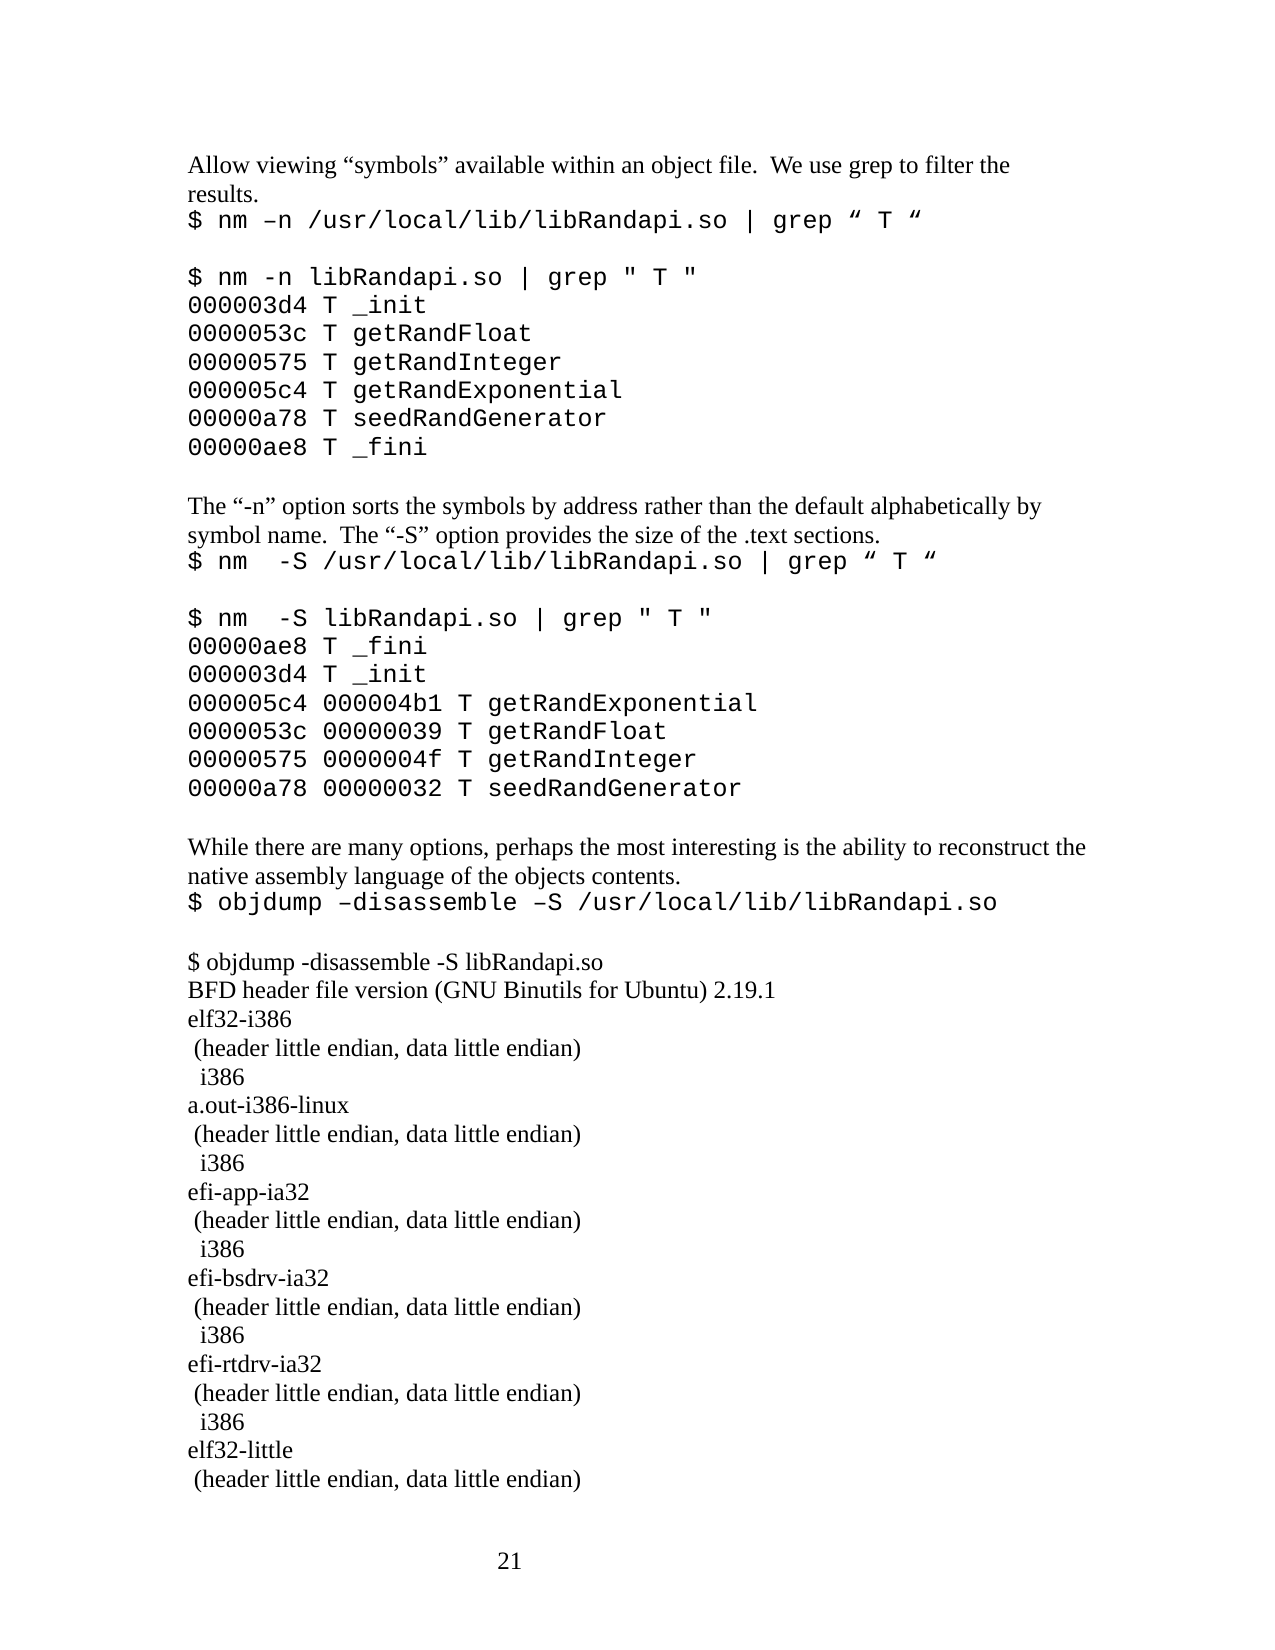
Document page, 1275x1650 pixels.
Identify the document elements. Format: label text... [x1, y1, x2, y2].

text $ nm -S /usr/local/lib/libRandapi.so | grep “ T “ [187, 549, 1087, 577]
text i386 [187, 1407, 1087, 1435]
text 00000ae8 T _fini [187, 634, 1087, 662]
text BFD header file version (GNU Binutils for Ubuntu) 2.19.1 [187, 975, 1087, 1004]
text 00000575 0000004f T getRandInteger [187, 747, 1087, 775]
text 000005c4 000004b1 T getRandExponential [187, 690, 1087, 719]
text i386 [187, 1320, 1087, 1349]
text 00000575 T getRandInteger [187, 349, 1087, 377]
text 000005c4 T getRandExponential [187, 377, 1087, 406]
text efi-app-ia32 [187, 1177, 1087, 1205]
text (header little endian, data little endian) [187, 1205, 1087, 1234]
text 00000a78 00000032 T seedRandGenerator [187, 775, 1087, 804]
text The “-n” option sorts the symbols by address rather than the default alphabetically by symbol name. The “-S” option provides the size of the .text sections. [187, 491, 1087, 549]
text $ objdump –disassemble –S /usr/local/lib/libRandapi.so [187, 890, 1087, 918]
text While there are many options, perhaps the most interesting is the ability to reconstruct the native assembly language of the objects contents. [187, 832, 1087, 890]
text 000003d4 T _init [187, 292, 1087, 321]
text Allow viewing “symbols” available within an object file. We use grep to filter the results. [187, 150, 1087, 207]
text 00000ae8 T _fini [187, 434, 1087, 462]
text (header little endian, data little endian) [187, 1119, 1087, 1148]
text i386 [187, 1234, 1087, 1263]
text 000003d4 T _init [187, 662, 1087, 690]
text (header little endian, data little endian) [187, 1464, 1087, 1493]
text 00000a78 T seedRandGenerator [187, 406, 1087, 434]
text a.out-i386-linux [187, 1090, 1087, 1119]
text i386 [187, 1062, 1087, 1090]
text (header little endian, data little endian) [187, 1378, 1087, 1407]
text $ nm -S libRandapi.so | grep " T " [187, 605, 1087, 634]
text efi-bsdrv-ia32 [187, 1263, 1087, 1292]
text (header little endian, data little endian) [187, 1033, 1087, 1062]
text i386 [187, 1148, 1087, 1177]
text $ nm -n libRandapi.so | grep " T " [187, 264, 1087, 292]
text elf32-little [187, 1435, 1087, 1464]
text elf32-i386 [187, 1004, 1087, 1033]
text (header little endian, data little endian) [187, 1292, 1087, 1320]
text efi-rtdrv-ia32 [187, 1349, 1087, 1378]
text 0000053c T getRandFloat [187, 321, 1087, 349]
text $ objdump -disassemble -S libRandapi.so [187, 947, 1087, 975]
text 0000053c 00000039 T getRandFloat [187, 719, 1087, 747]
text $ nm –n /usr/local/lib/libRandapi.so | grep “ T “ [187, 207, 1087, 236]
